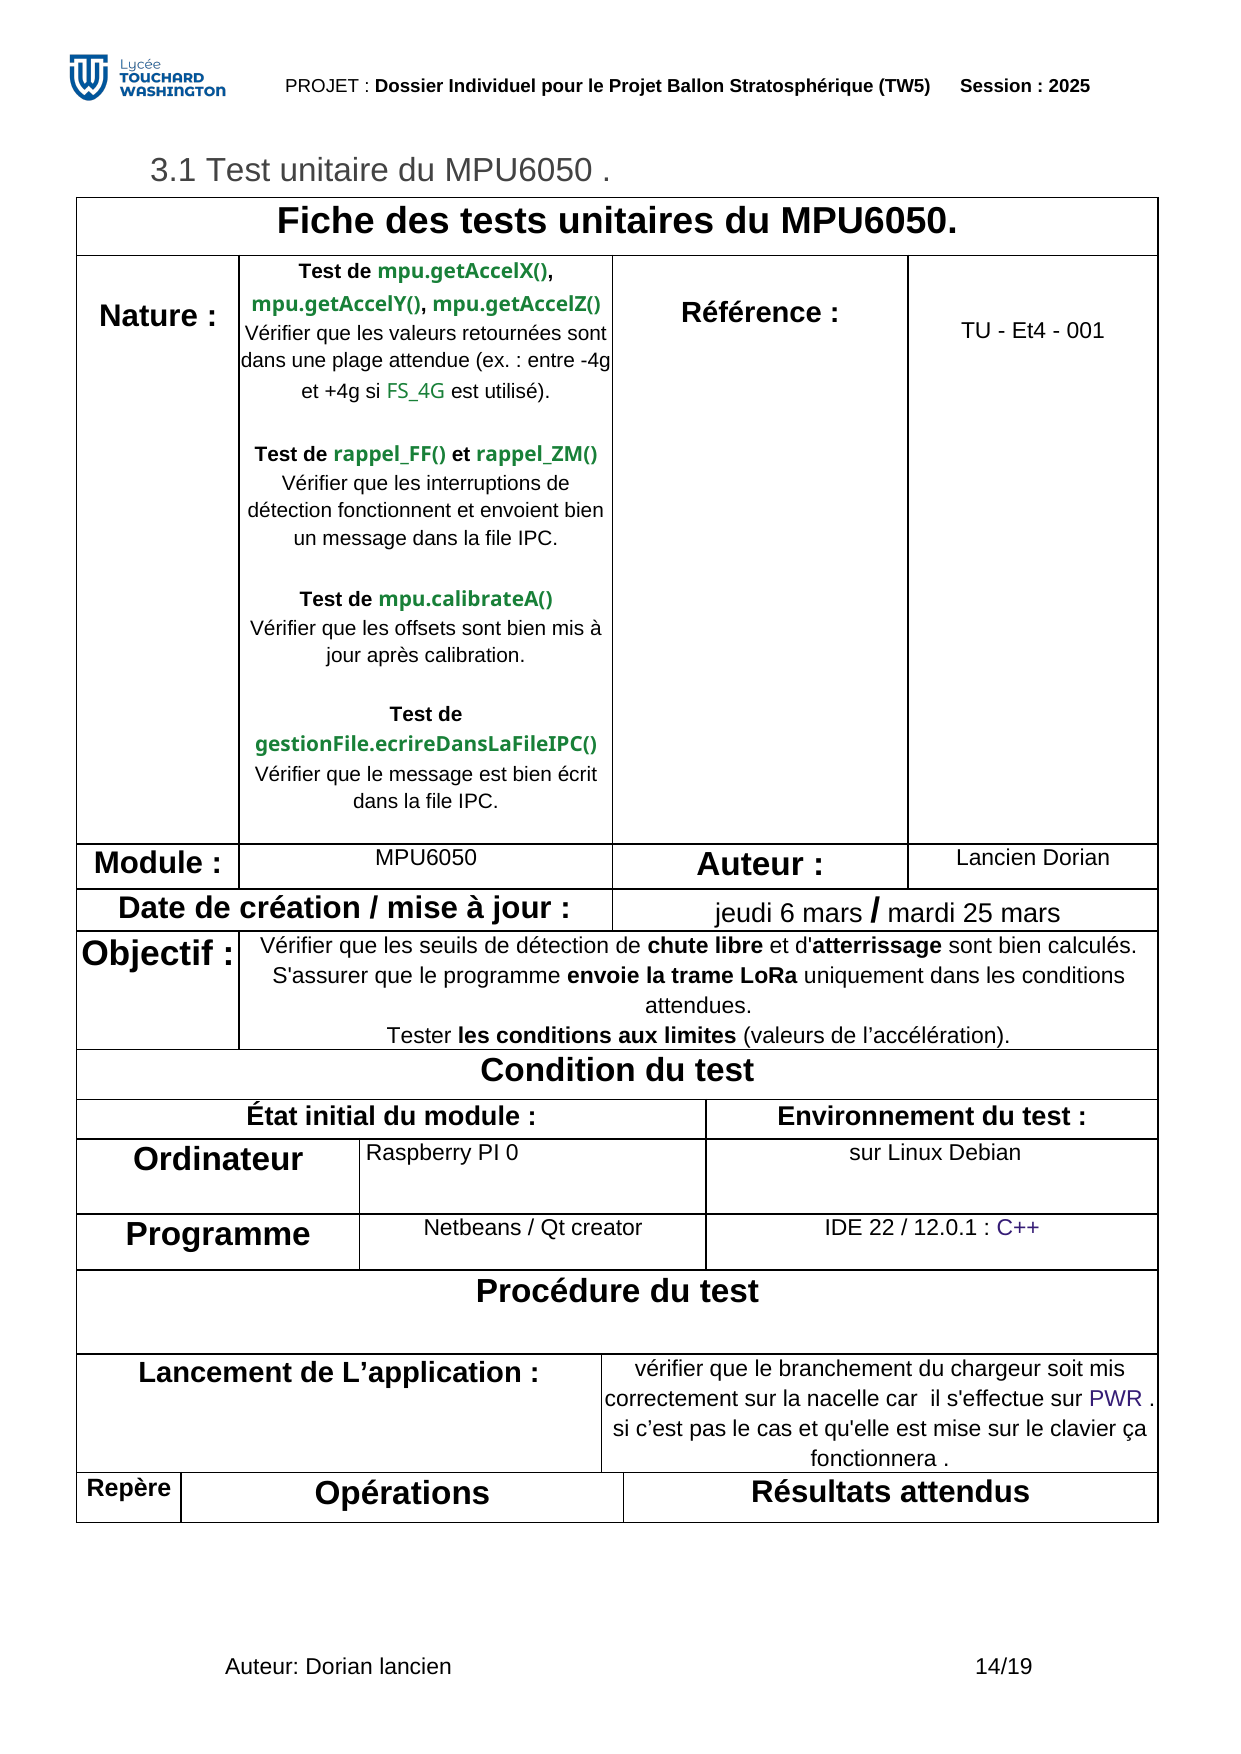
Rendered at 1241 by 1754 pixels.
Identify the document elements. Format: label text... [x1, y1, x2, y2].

table_cell Test de mpu.getAccelX(), mpu.getAccelY(), mpu.getAccelZ() Vérifier que les valeurs retournées sont dans une plage attendue (ex. : entre -4g et +4g si FS_4G est utilisé). Test de rappel_FF() et rappel_ZM() Vérifier que les interruptions de détection fonctionnent et envoient bien un message dans la file IPC. Test de mpu.calibrateA() Vérifier que les offsets sont bien mis à jour après calibration. Test de gestionFile.ecrireDansLaFileIPC() Vérifier que le message est bien écrit dans la file IPC. [240, 256, 612, 843]
table_cell Netbeans / Qt creator [360, 1215, 705, 1269]
table_cell Repère [77, 1473, 180, 1522]
table_cell Nature : [77, 256, 238, 843]
table_cell Auteur : [613, 845, 907, 888]
table_cell Opérations [182, 1473, 623, 1522]
table_cell MPU6050 [240, 845, 612, 888]
table_cell Lancien Dorian [909, 845, 1157, 888]
table_cell vérifier que le branchement du chargeur soit mis correctement sur la nacelle car il s'effectue sur PWR . si c’est pas le cas et qu'elle est mise sur le clavier ça fonctionnera . [602, 1355, 1157, 1472]
table_cell Objectif : [77, 932, 238, 1049]
table_cell Condition du test [77, 1050, 1157, 1099]
table_cell Lancement de L’application : [77, 1355, 601, 1472]
table_cell Procédure du test [77, 1271, 1157, 1353]
table_cell Date de création / mise à jour : [77, 890, 612, 930]
table_header Fiche des tests unitaires du MPU6050. [77, 198, 1157, 254]
picture [32, 18, 263, 137]
table_cell État initial du module : [77, 1100, 705, 1138]
table_cell TU - Et4 - 001 [909, 256, 1157, 843]
table_cell Programme [77, 1215, 359, 1269]
table_cell Module : [77, 845, 238, 888]
table_cell IDE 22 / 12.0.1 : C++ [707, 1215, 1157, 1269]
table_cell Résultats attendus [624, 1473, 1157, 1522]
table_cell Référence : [613, 256, 907, 843]
table_cell Raspberry PI 0 [360, 1140, 705, 1213]
table_cell Environnement du test : [707, 1100, 1157, 1138]
subtitle 3.1 Test unitaire du MPU6050 . [150, 150, 1090, 188]
table_cell jeudi 6 mars / mardi 25 mars [613, 890, 1157, 930]
table_cell sur Linux Debian [707, 1140, 1157, 1213]
table_cell Vérifier que les seuils de détection de chute libre et d'atterrissage sont bien calculés. S'assurer que le programme envoie la trame LoRa uniquement dans les conditions attendues. Tester les conditions aux limites (valeurs de l’accélération). [240, 932, 1157, 1049]
table_cell Ordinateur [77, 1140, 359, 1213]
